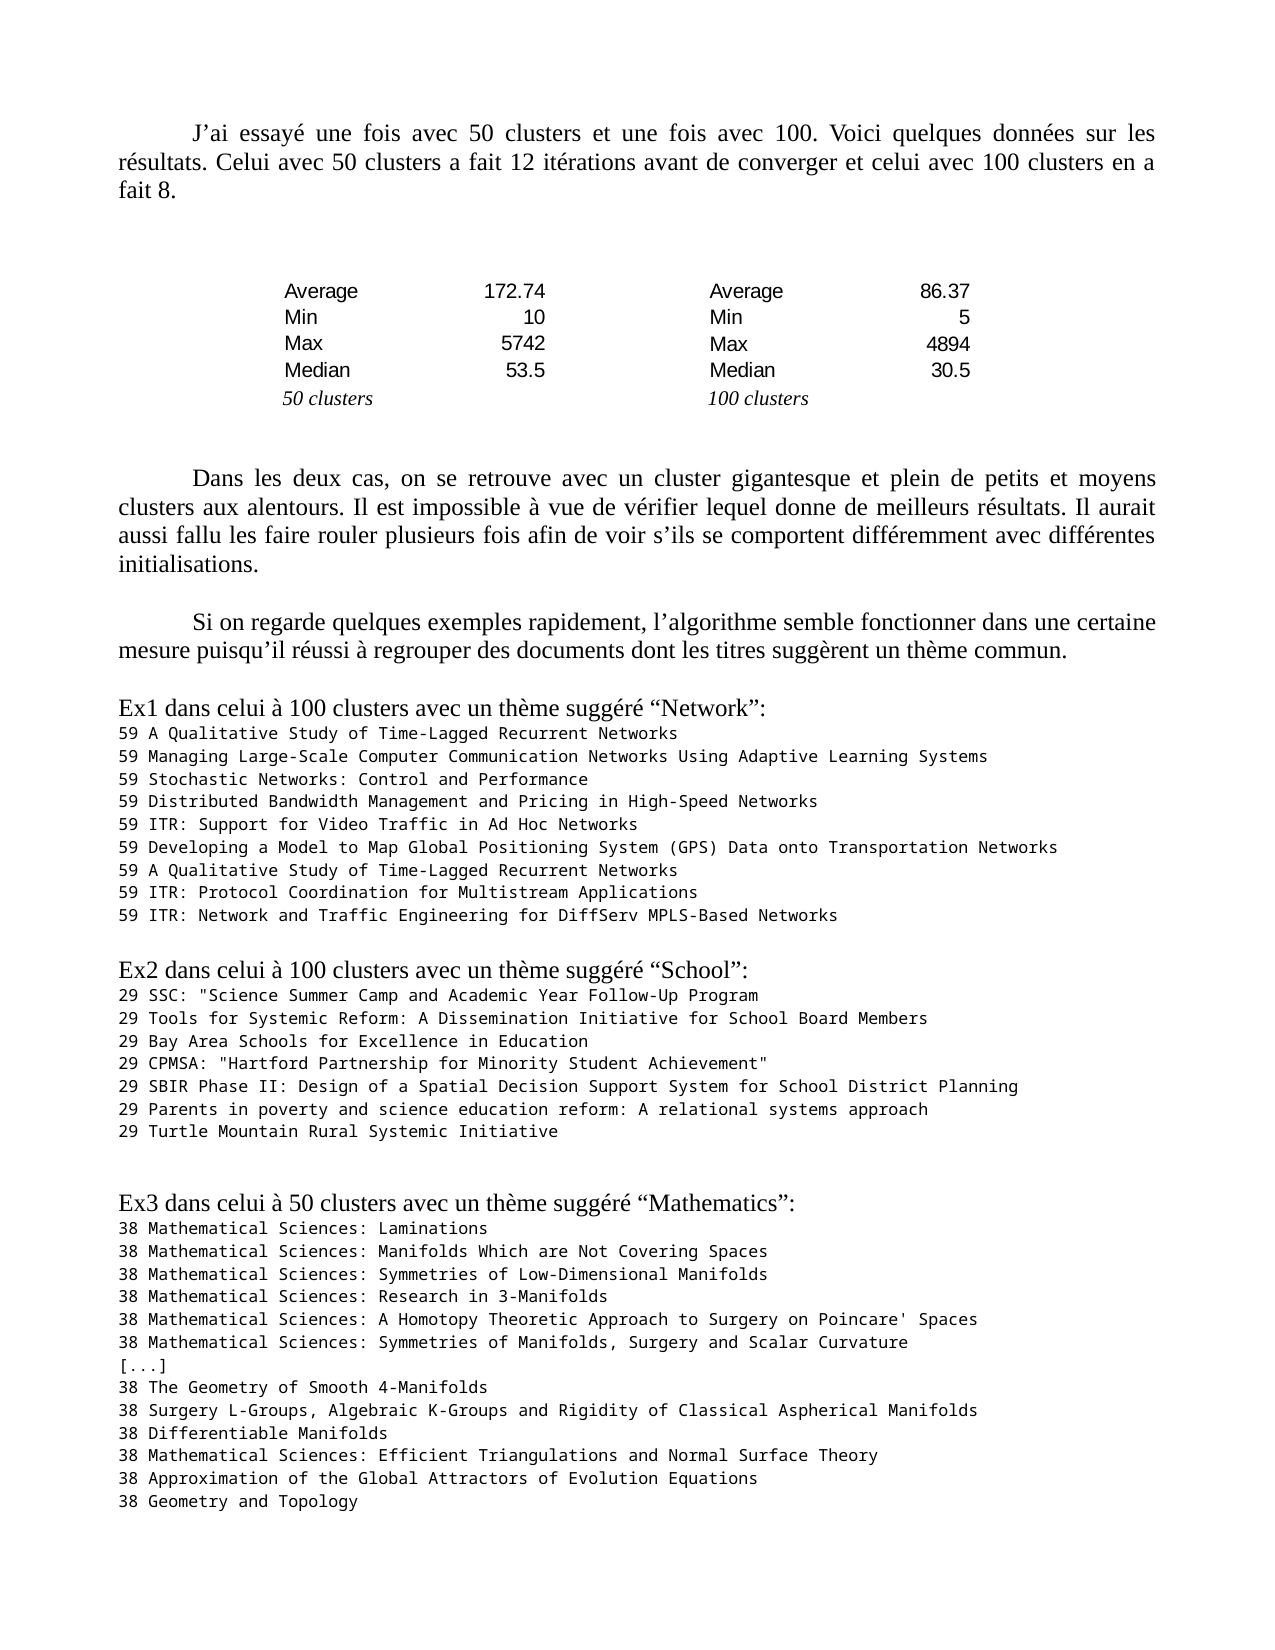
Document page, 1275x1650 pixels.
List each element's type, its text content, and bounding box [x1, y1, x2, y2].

text 100 clusters [707, 279, 974, 410]
text J’ai essayé une fois avec 50 clusters et une fois avec 100. Voici quelques données sur les résultats. Celui avec 50 clusters a fait 12 itérations avant de converger et celui avec 100 clusters en a fait 8. [118, 118, 1157, 204]
text 38 Approximation of the Global Attractors of Evolution Equations [118, 1467, 1157, 1489]
text 29 SBIR Phase II: Design of a Spatial Decision Support System for School District Planning [118, 1074, 1157, 1097]
text 59 ITR: Protocol Coordination for Multistream Applications [118, 881, 1157, 903]
text 59 ITR: Support for Video Traffic in Ad Hoc Networks [118, 813, 1157, 835]
text Ex3 dans celui à 50 clusters avec un thème suggéré “Mathematics”: [118, 1188, 1157, 1217]
text 59 Developing a Model to Map Global Positioning System (GPS) Data onto Transportation Networks [118, 835, 1157, 858]
text Dans les deux cas, on se retrouve avec un cluster gigantesque et plein de petits et moyens clusters aux alentours. Il est impossible à vue de vérifier lequel donne de meilleurs résultats. Il aurait aussi fallu les faire rouler plusieurs fois afin de voir s’ils se comportent différemment avec différentes initialisations. [118, 463, 1157, 578]
text Si on regarde quelques exemples rapidement, l’algorithme semble fonctionner dans une certaine mesure puisqu’il réussi à regrouper des documents dont les titres suggèrent un thème commun. [118, 607, 1157, 664]
text 29 Tools for Systemic Reform: A Dissemination Initiative for School Board Members [118, 1006, 1157, 1029]
text 29 Bay Area Schools for Excellence in Education [118, 1029, 1157, 1052]
text 29 Turtle Mountain Rural Systemic Initiative [118, 1120, 1157, 1143]
text 29 SSC: "Science Summer Camp and Academic Year Follow-Up Program [118, 984, 1157, 1006]
text 38 Surgery L-Groups, Algebraic K-Groups and Rigidity of Classical Aspherical Manifolds [118, 1398, 1157, 1421]
text 59 Managing Large-Scale Computer Communication Networks Using Adaptive Learning Systems [118, 744, 1157, 767]
text 38 Mathematical Sciences: Laminations [118, 1217, 1157, 1239]
text 29 Parents in poverty and science education reform: A relational systems approach [118, 1097, 1157, 1120]
text Ex1 dans celui à 100 clusters avec un thème suggéré “Network”: [118, 693, 1157, 722]
text 59 Distributed Bandwidth Management and Pricing in High-Speed Networks [118, 790, 1157, 813]
text 38 Mathematical Sciences: Symmetries of Low-Dimensional Manifolds [118, 1262, 1157, 1285]
text 38 Mathematical Sciences: Manifolds Which are Not Covering Spaces [118, 1239, 1157, 1262]
text 59 A Qualitative Study of Time-Lagged Recurrent Networks [118, 858, 1157, 881]
text 38 The Geometry of Smooth 4-Manifolds [118, 1376, 1157, 1398]
text 29 CPMSA: "Hartford Partnership for Minority Student Achievement" [118, 1052, 1157, 1074]
text 59 Stochastic Networks: Control and Performance [118, 767, 1157, 790]
text 38 Geometry and Topology [118, 1489, 1157, 1512]
text 38 Mathematical Sciences: Research in 3-Manifolds [118, 1285, 1157, 1308]
text 59 A Qualitative Study of Time-Lagged Recurrent Networks [118, 722, 1157, 744]
text 59 ITR: Network and Traffic Engineering for DiffServ MPLS-Based Networks [118, 903, 1157, 926]
text 38 Mathematical Sciences: A Homotopy Theoretic Approach to Surgery on Poincare' Spaces [118, 1308, 1157, 1330]
text 50 clusters [282, 279, 549, 409]
text 38 Mathematical Sciences: Symmetries of Manifolds, Surgery and Scalar Curvature [118, 1330, 1157, 1353]
text 38 Mathematical Sciences: Efficient Triangulations and Normal Surface Theory [118, 1444, 1157, 1467]
text [...] [118, 1353, 1157, 1376]
text 38 Differentiable Manifolds [118, 1421, 1157, 1444]
text Ex2 dans celui à 100 clusters avec un thème suggéré “School”: [118, 955, 1157, 984]
